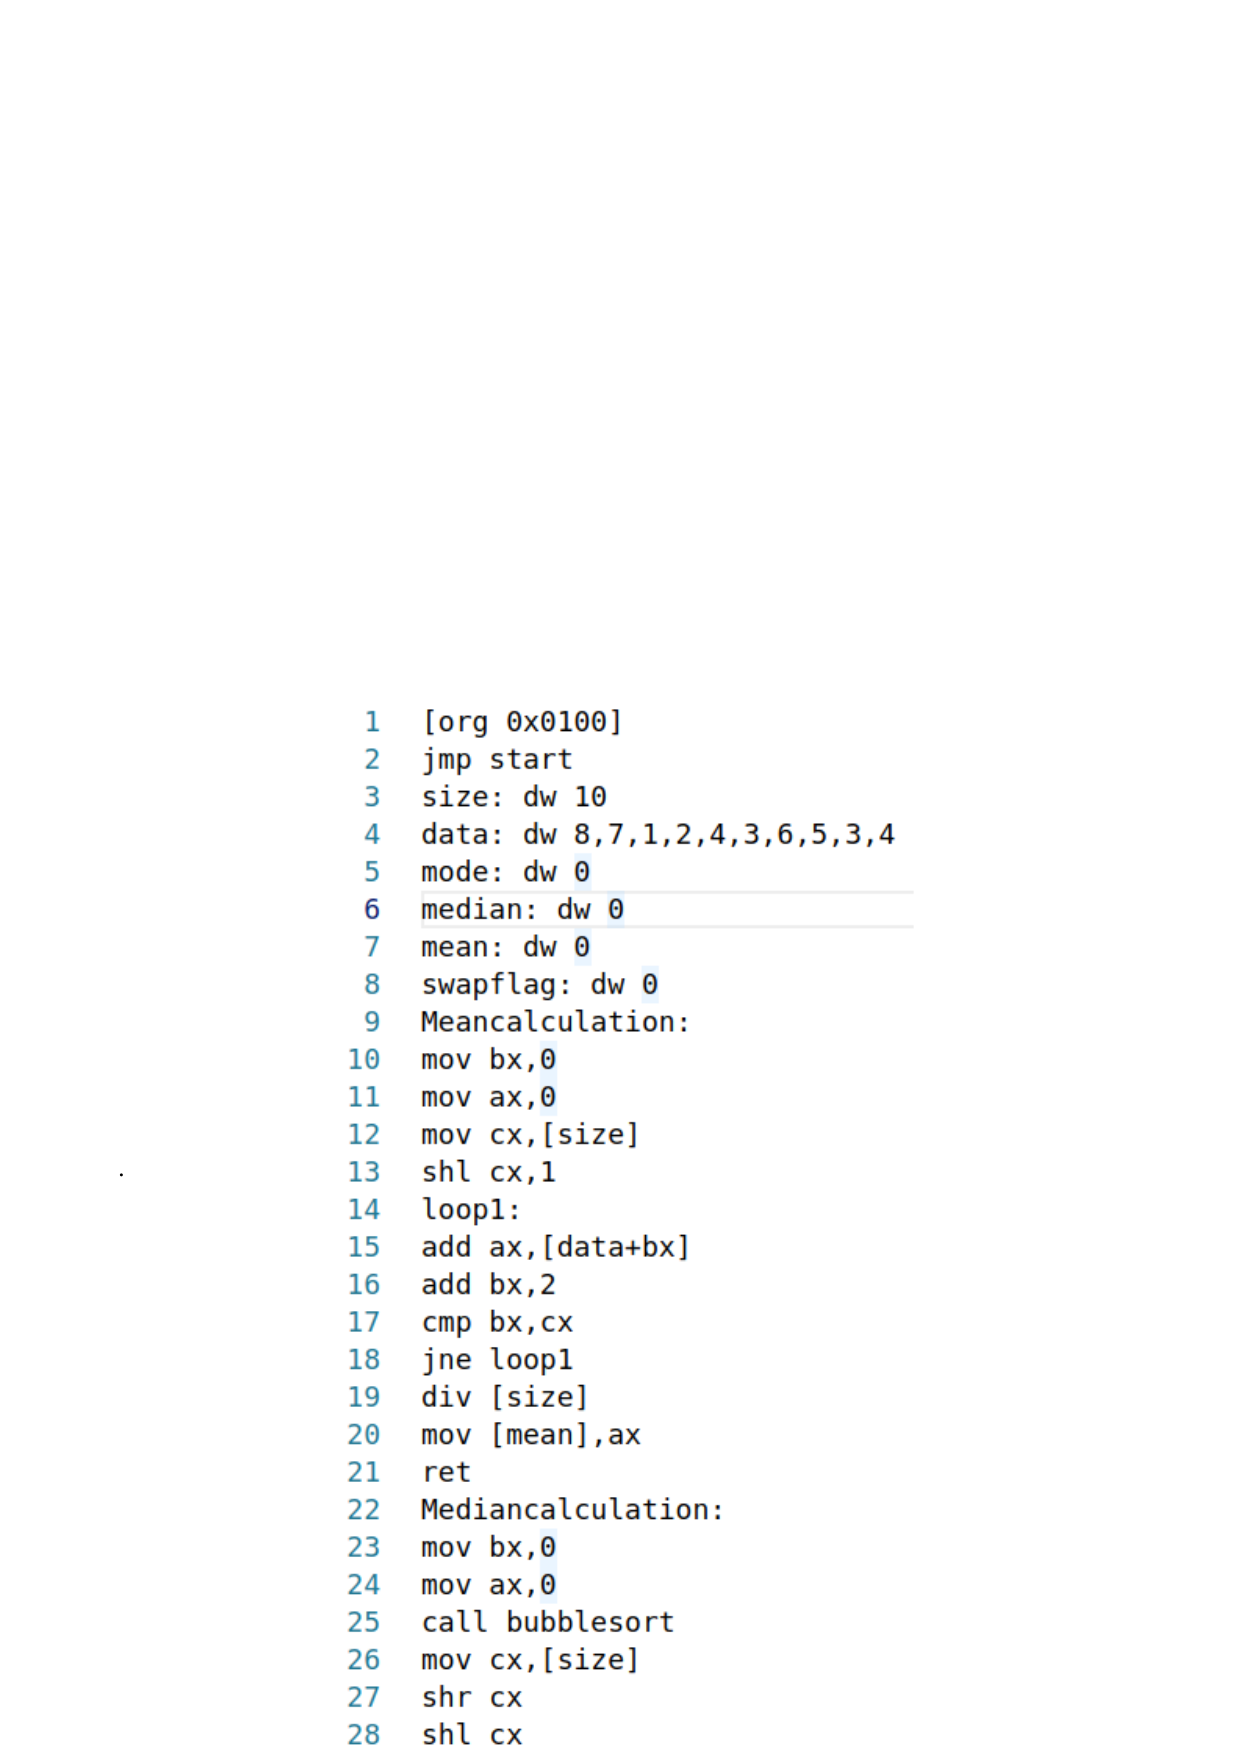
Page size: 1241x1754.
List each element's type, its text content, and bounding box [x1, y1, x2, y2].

text . [118, 1153, 326, 1182]
picture [326, 705, 914, 1754]
text [914, 1153, 1122, 1182]
